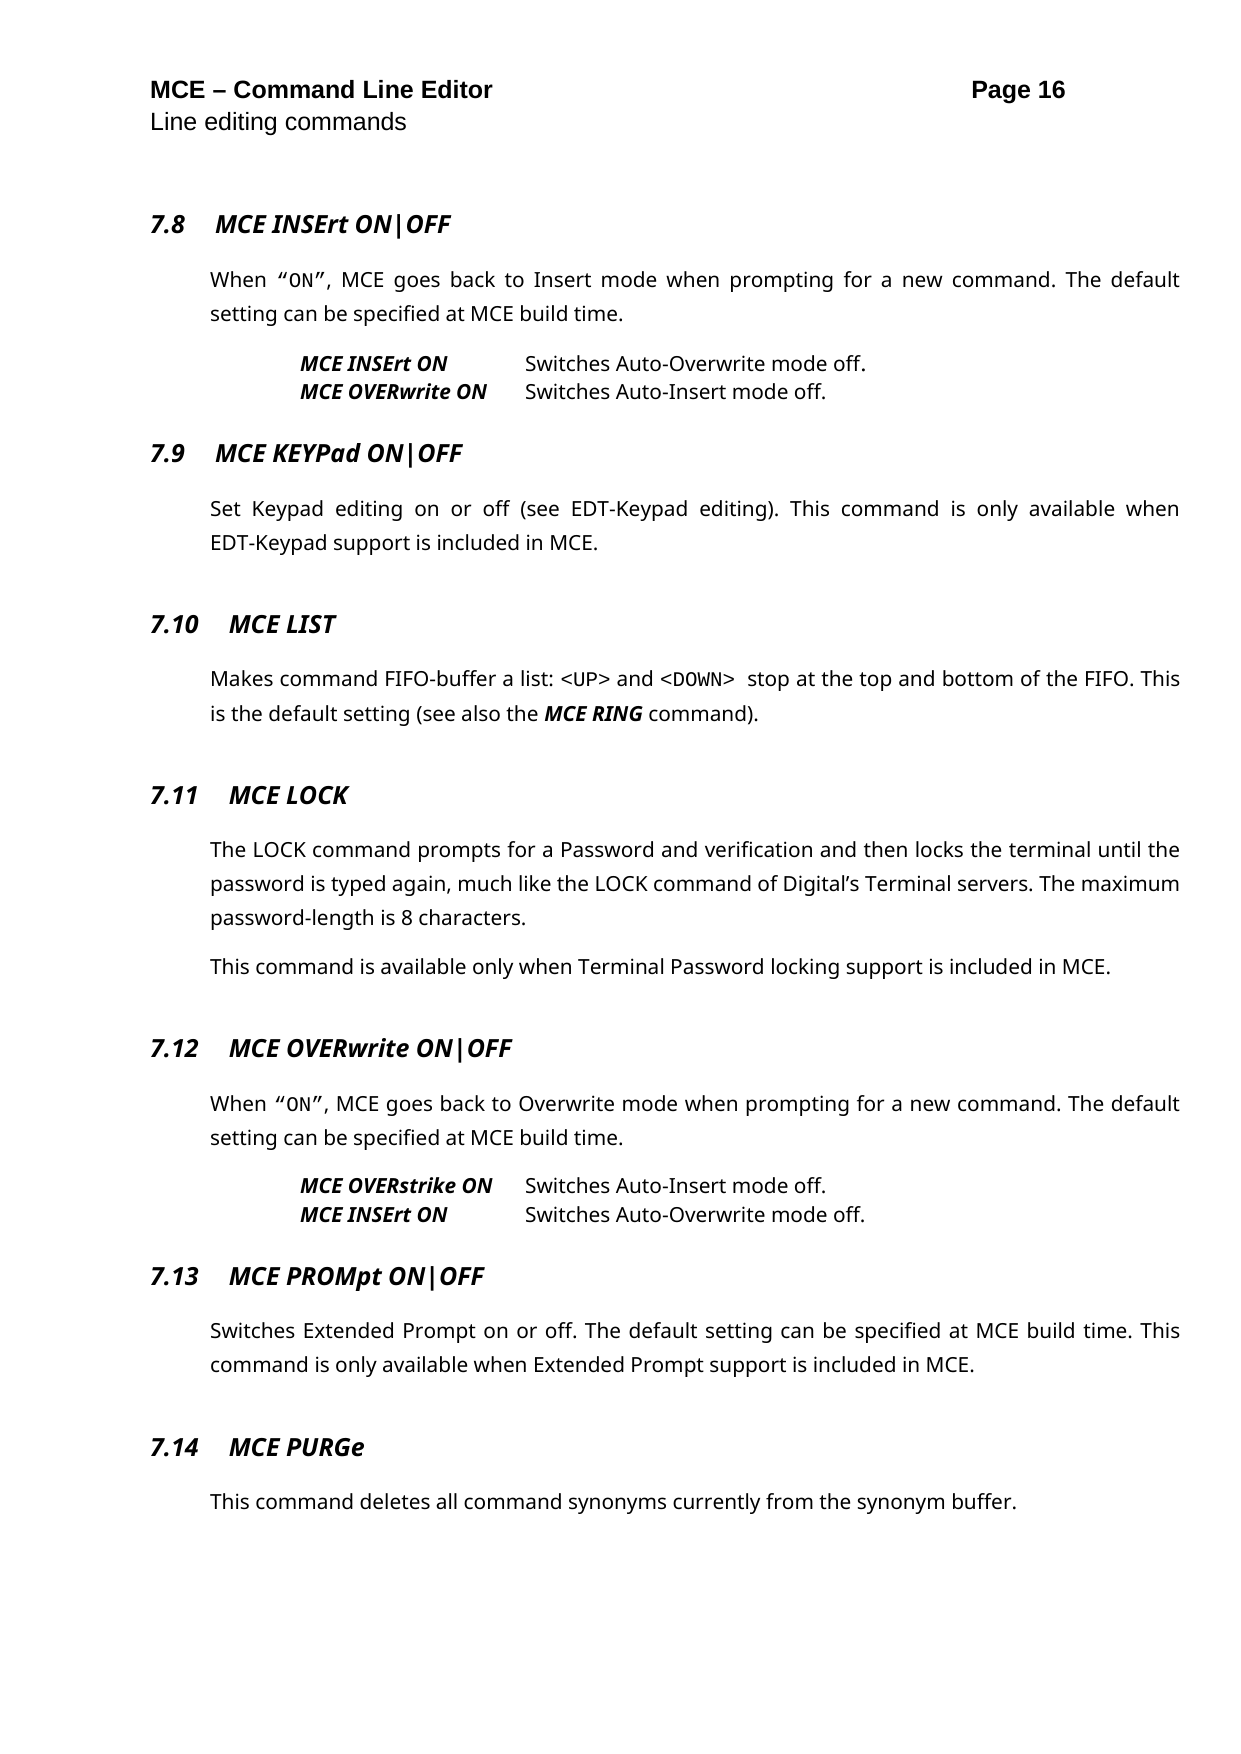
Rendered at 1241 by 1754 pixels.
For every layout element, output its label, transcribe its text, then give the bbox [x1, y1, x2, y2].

text MCE OVERwrite ON Switches Auto-Insert mode off. [300, 377, 1181, 406]
text Set Keypad editing on or off (see EDT-Keypad editing). This command is only available when EDT‑Keypad support is included in MCE. [210, 494, 1181, 556]
text This command is available only when Terminal Password locking support is included in MCE. [210, 952, 1181, 981]
subtitle MCE LIST [150, 607, 1181, 641]
text MCE INSErt ON Switches Auto-Overwrite mode off. [300, 348, 1181, 377]
text The LOCK command prompts for a Password and verification and then locks the terminal until the password is typed again, much like the LOCK command of Digital’s Terminal servers. The maximum password-length is 8 characters. [210, 835, 1181, 932]
text Makes command FIFO-buffer a list: <UP> and <DOWN> stop at the top and bottom of the FIFO. This is the default setting (see also the MCE RING command). [210, 664, 1181, 727]
text MCE INSErt ON Switches Auto-Overwrite mode off. [300, 1200, 1181, 1228]
subtitle MCE PROMpt ON|OFF [150, 1258, 1181, 1293]
text MCE OVERstrike ON Switches Auto-Insert mode off. [300, 1172, 1181, 1200]
subtitle MCE INSErt ON|OFF [150, 207, 1181, 241]
text When “ON”, MCE goes back to Insert mode when prompting for a new command. The default setting can be specified at MCE build time. [210, 265, 1181, 328]
text This command deletes all command synonyms currently from the synonym buffer. [210, 1487, 1181, 1516]
text When “ON”, MCE goes back to Overwrite mode when prompting for a new command. The default setting can be specified at MCE build time. [210, 1089, 1181, 1151]
subtitle MCE PURGe [150, 1429, 1181, 1463]
subtitle MCE OVERwrite ON|OFF [150, 1031, 1181, 1065]
subtitle MCE KEYPad ON|OFF [150, 436, 1181, 470]
subtitle MCE LOCK [150, 777, 1181, 811]
text Switches Extended Prompt on or off. The default setting can be specified at MCE build time. This command is only available when Extended Prompt support is included in MCE. [210, 1317, 1181, 1379]
